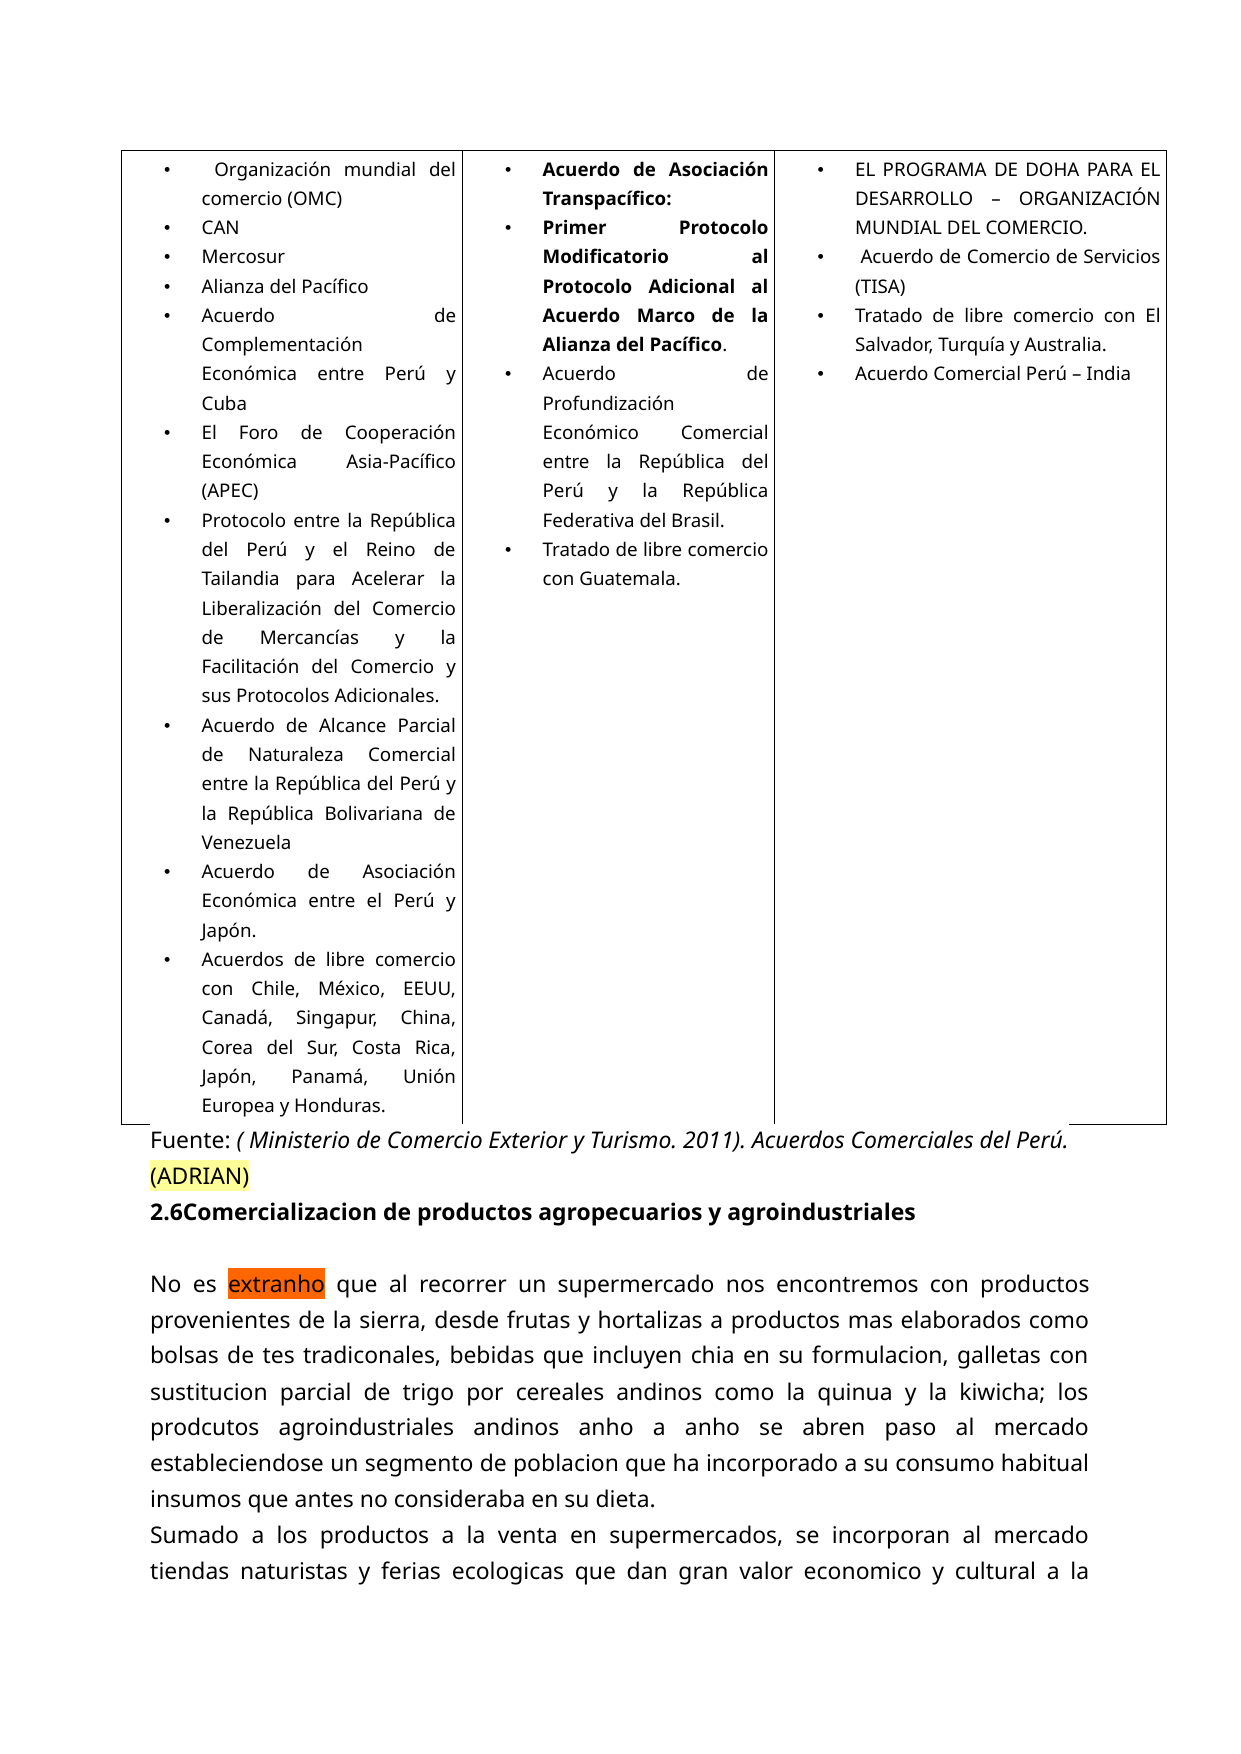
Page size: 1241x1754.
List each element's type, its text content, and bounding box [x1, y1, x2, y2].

table_cell Organización mundial del comercio (OMC) CAN Mercosur Alianza del Pacífico Acuerdo de Complementación Económica entre Perú y Cuba El Foro de Cooperación Económica Asia-Pacífico (APEC) Protocolo entre la República del Perú y el Reino de Tailandia para Acelerar la Liberalización del Comercio de Mercancías y la Facilitación del Comercio y sus Protocolos Adicionales. Acuerdo de Alcance Parcial de Naturaleza Comercial entre la República del Perú y la República Bolivariana de Venezuela Acuerdo de Asociación Económica entre el Perú y Japón. Acuerdos de libre comercio con Chile, México, EEUU, Canadá, Singapur, China, Corea del Sur, Costa Rica, Japón, Panamá, Unión Europea y Honduras. [122, 151, 462, 1124]
text No es extranho que al recorrer un supermercado nos encontremos con productos provenientes de la sierra, desde frutas y hortalizas a productos mas elaborados como bolsas de tes tradiconales, bebidas que incluyen chia en su formulacion, galletas con sustitucion parcial de trigo por cereales andinos como la quinua y la kiwicha; los prodcutos agroindustriales andinos anho a anho se abren paso al mercado estableciendose un segmento de poblacion que ha incorporado a su consumo habitual insumos que antes no consideraba en su dieta. [150, 1268, 1090, 1514]
text (ADRIAN) [150, 1160, 1090, 1191]
table_cell Acuerdo de Asociación Transpacífico: Primer Protocolo Modificatorio al Protocolo Adicional al Acuerdo Marco de la Alianza del Pacífico. Acuerdo de Profundización Económico Comercial entre la República del Perú y la República Federativa del Brasil. Tratado de libre comercio con Guatemala. [463, 151, 774, 1124]
text Fuente: ( Ministerio de Comercio Exterior y Turismo. 2011). Acuerdos Comerciales del Perú. [150, 1125, 1090, 1155]
text Sumado a los productos a la venta en supermercados, se incorporan al mercado tiendas naturistas y ferias ecologicas que dan gran valor economico y cultural a la [150, 1519, 1090, 1586]
list 2.6Comercializacion de productos agropecuarios y agroindustriales [150, 1196, 1090, 1227]
table_cell EL PROGRAMA DE DOHA PARA EL DESARROLLO – ORGANIZACIÓN MUNDIAL DEL COMERCIO. Acuerdo de Comercio de Servicios (TISA) Tratado de libre comercio con El Salvador, Turquía y Australia. Acuerdo Comercial Perú – India [775, 151, 1166, 1124]
